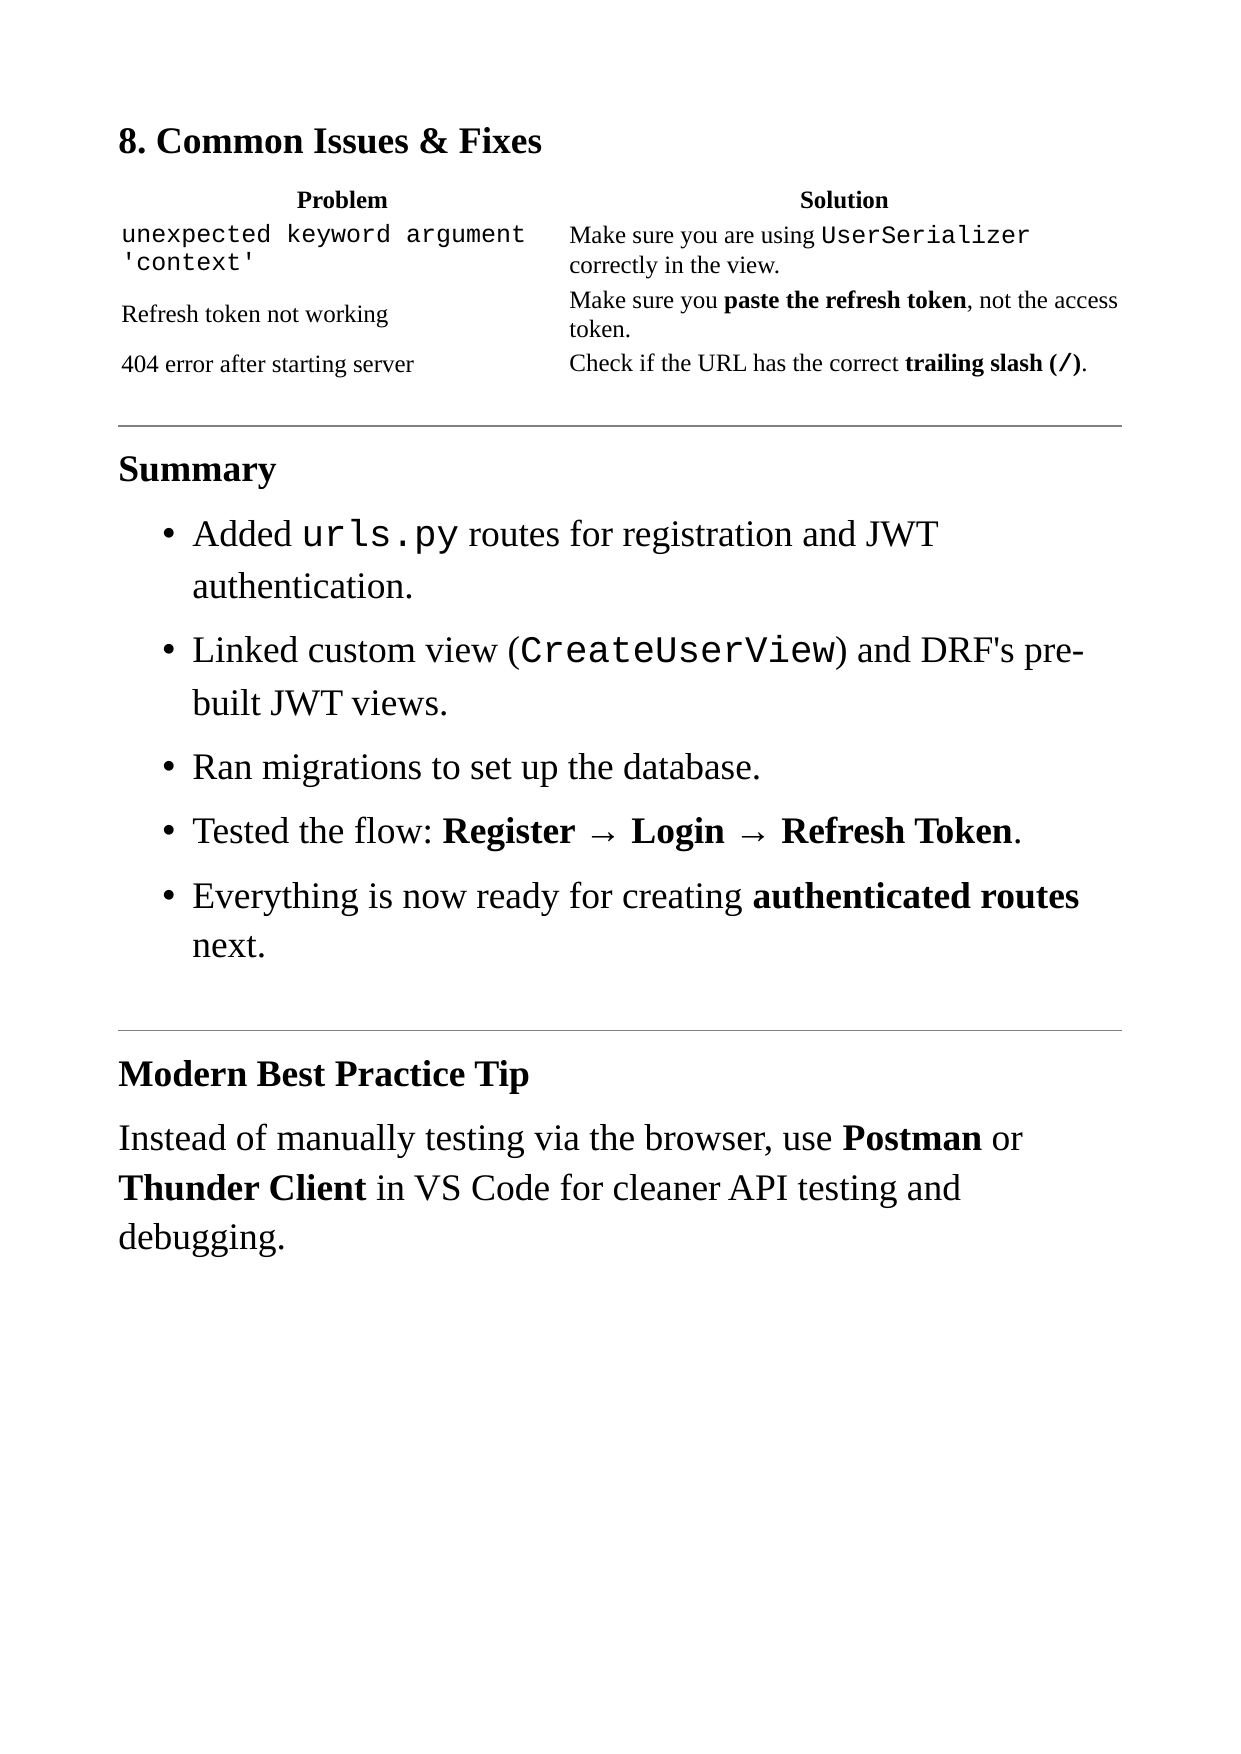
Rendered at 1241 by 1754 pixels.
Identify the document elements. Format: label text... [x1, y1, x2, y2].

list Everything is now ready for creating authenticated routes next. [162, 873, 1122, 966]
list Added urls.py routes for registration and JWT authentication. [162, 511, 1122, 607]
table_cell Check if the URL has the correct trailing slash (/). [566, 346, 1122, 382]
table_header Problem [118, 182, 566, 217]
table_cell 404 error after starting server [118, 346, 566, 382]
table_cell Refresh token not working [118, 282, 566, 346]
text Instead of manually testing via the browser, use Postman or Thunder Client in VS Code for cleaner API testing and debugging. [118, 1116, 1122, 1258]
subtitle Modern Best Practice Tip [118, 1051, 1122, 1094]
subtitle Summary [118, 447, 1122, 490]
table_cell Make sure you paste the refresh token, not the access token. [566, 282, 1122, 346]
table_cell unexpected keyword argument 'context' [118, 217, 566, 282]
list Linked custom view (CreateUserView) and DRF's pre-built JWT views. [162, 628, 1122, 724]
table_header Solution [566, 182, 1122, 217]
table_cell Make sure you are using UserSerializer correctly in the view. [566, 217, 1122, 282]
list Tested the flow: Register → Login → Refresh Token. [162, 809, 1122, 852]
list Ran migrations to set up the database. [162, 745, 1122, 788]
subtitle 8. Common Issues & Fixes [118, 118, 1122, 161]
